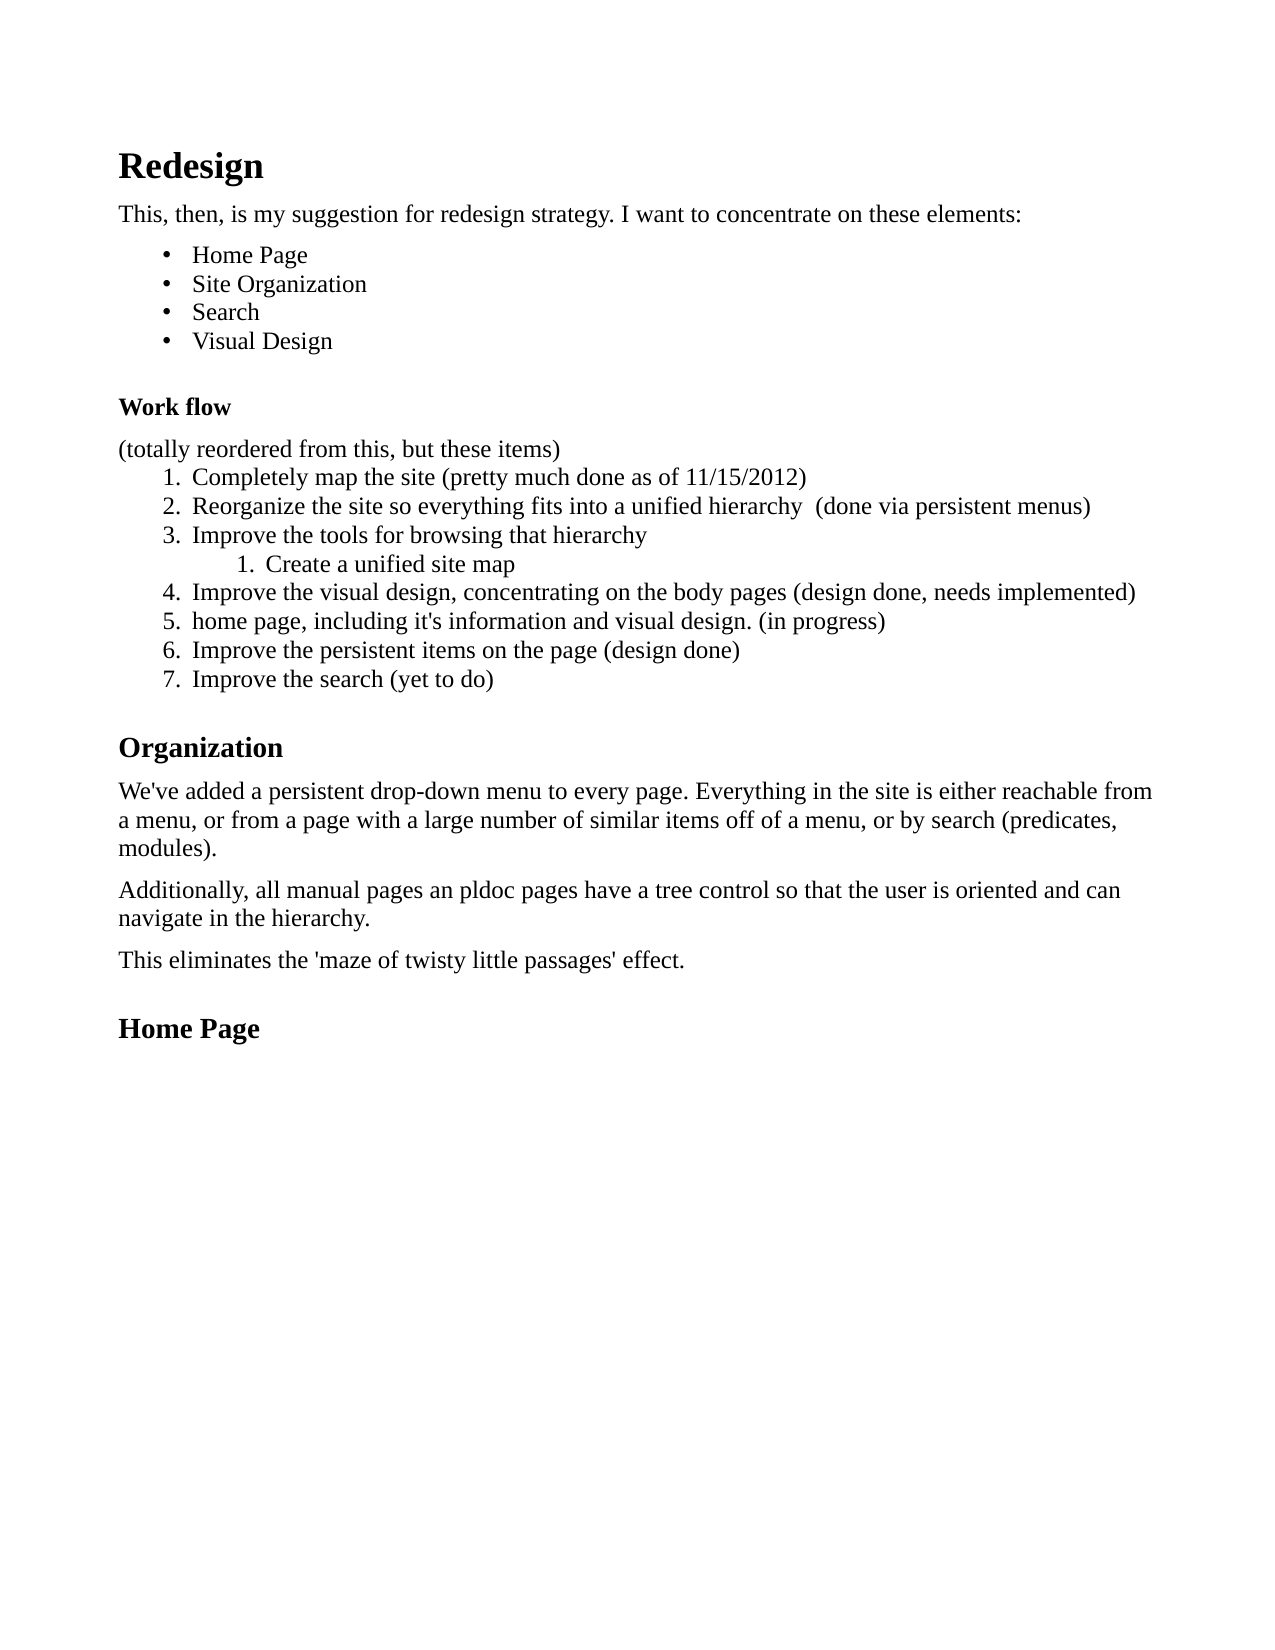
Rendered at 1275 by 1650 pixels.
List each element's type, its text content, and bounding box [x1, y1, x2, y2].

text This eliminates the 'maze of twisty little passages' effect. [118, 945, 1157, 973]
list Reorganize the site so everything fits into a unified hierarchy (done via persistent menus) [162, 491, 1157, 520]
list Create a unified site map [236, 549, 1157, 577]
list Search [162, 297, 1157, 326]
list Improve the search (yet to do) [162, 664, 1157, 692]
subtitle Work flow [118, 392, 1157, 421]
text This, then, is my suggestion for redesign strategy. I want to concentrate on these elements: [118, 199, 1157, 227]
text (totally reordered from this, but these items) [118, 434, 1157, 462]
list Home Page [162, 240, 1157, 269]
subtitle Organization [118, 730, 1157, 763]
list Visual Design [162, 326, 1157, 355]
list Improve the visual design, concentrating on the body pages (design done, needs implemented) [162, 577, 1157, 606]
list Improve the tools for browsing that hierarchy [162, 520, 1157, 549]
text Additionally, all manual pages an pldoc pages have a tree control so that the user is oriented and can navigate in the hierarchy. [118, 875, 1157, 932]
subtitle Home Page [118, 1011, 1157, 1044]
list Completely map the site (pretty much done as of 11/15/2012) [162, 462, 1157, 491]
list home page, including it's information and visual design. (in progress) [162, 606, 1157, 635]
text We've added a persistent drop-down menu to every page. Everything in the site is either reachable from a menu, or from a page with a large number of similar items off of a menu, or by search (predicates, modules). [118, 776, 1157, 862]
list Improve the persistent items on the page (design done) [162, 635, 1157, 664]
list Site Organization [162, 269, 1157, 297]
subtitle Redesign [118, 143, 1157, 186]
